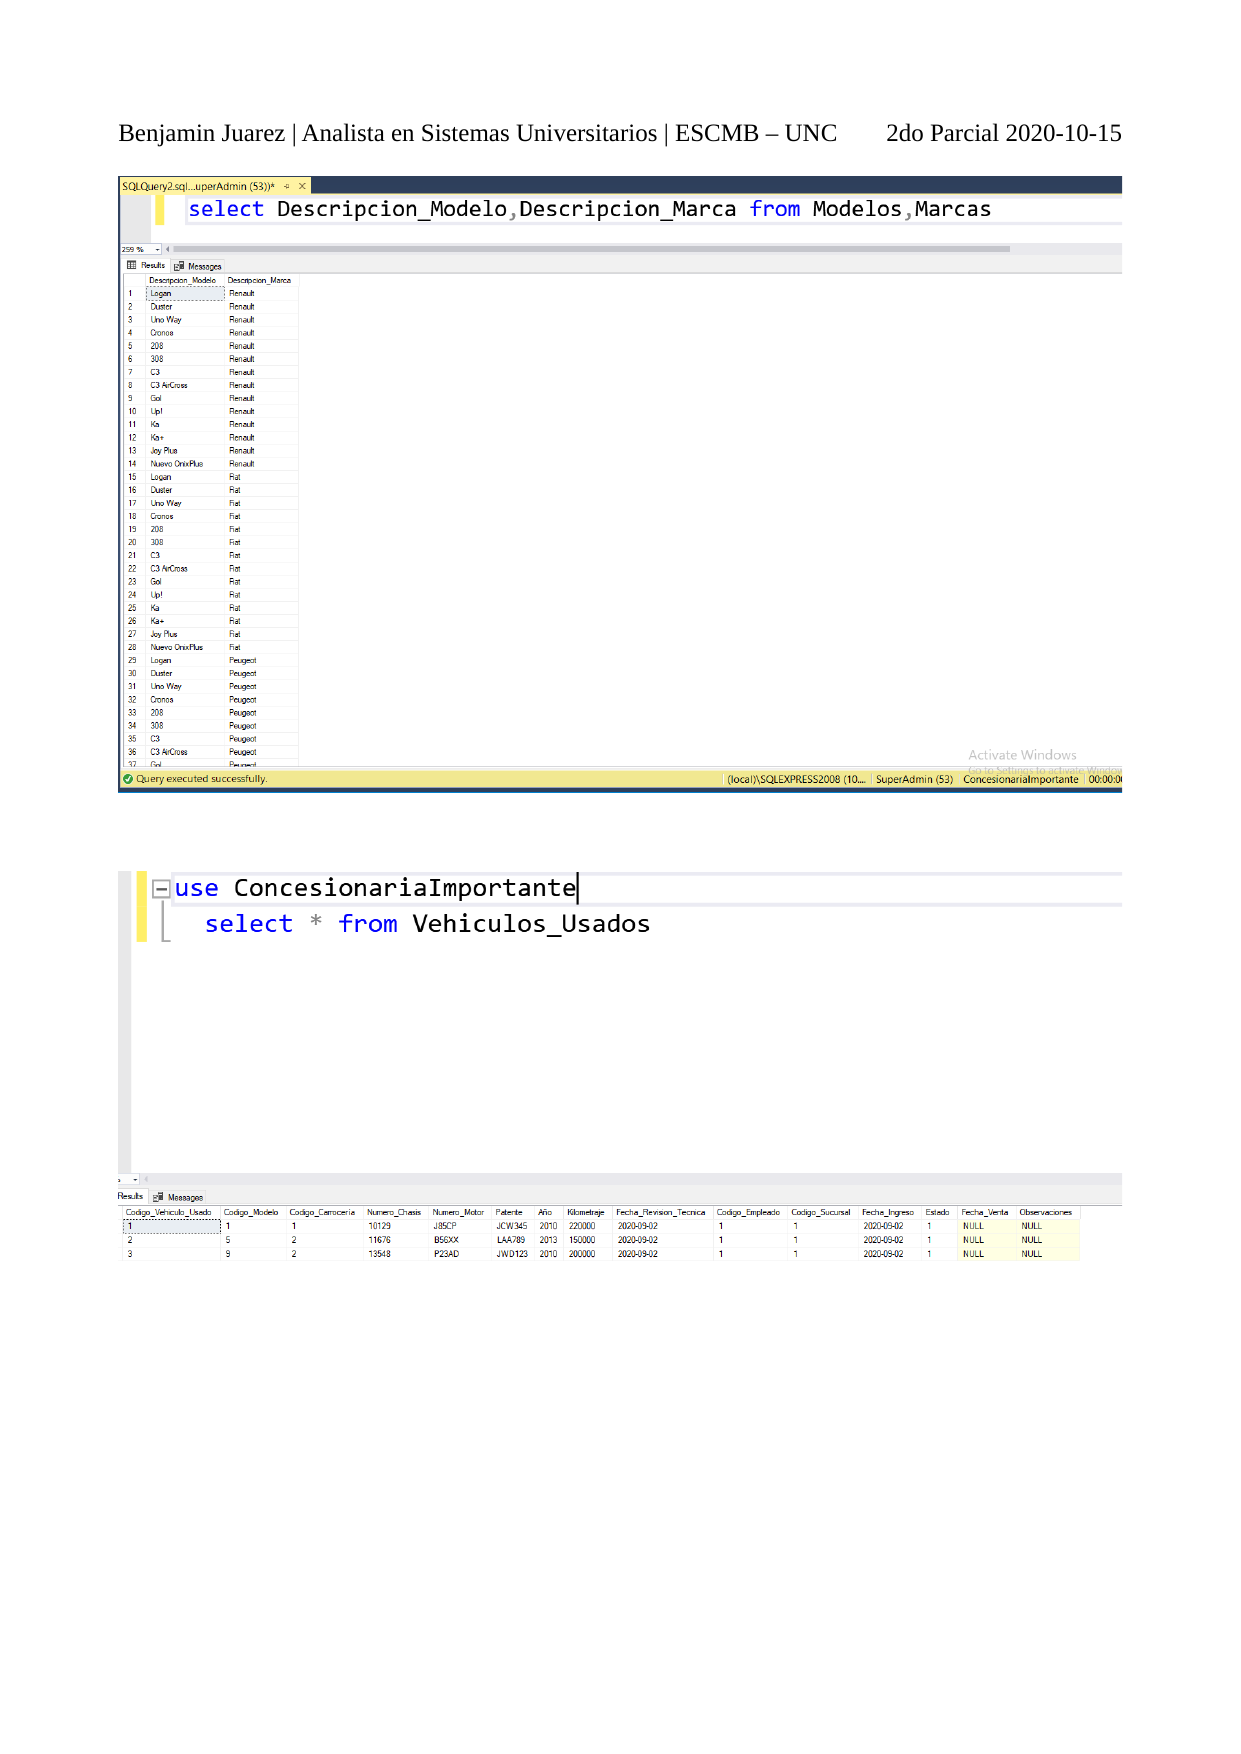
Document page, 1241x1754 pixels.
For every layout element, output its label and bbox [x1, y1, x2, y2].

picture [118, 871, 1123, 1310]
picture [118, 176, 1123, 793]
